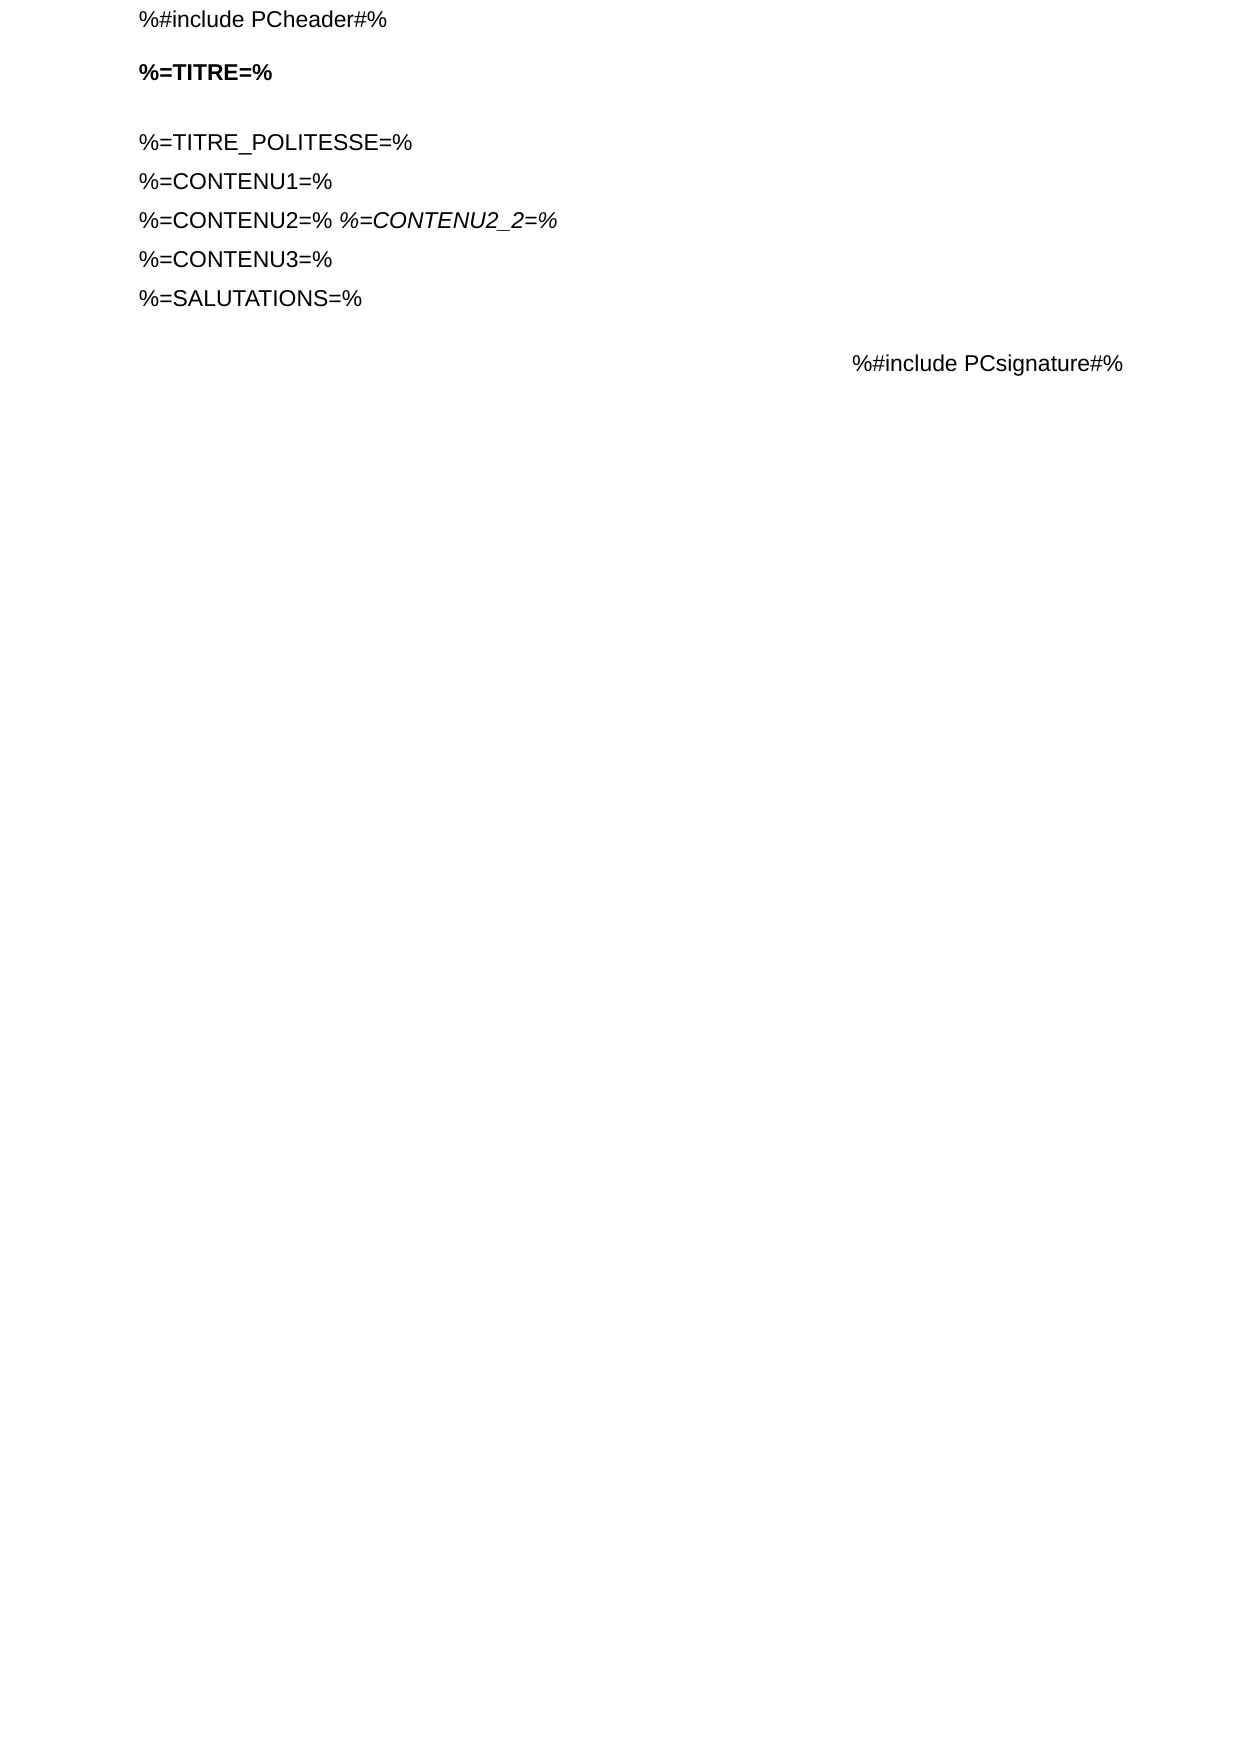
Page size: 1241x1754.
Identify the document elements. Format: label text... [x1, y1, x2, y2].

text %=SALUTATIONS=% [139, 285, 1123, 311]
text %=CONTENU2=% %=CONTENU2_2=% [139, 207, 1123, 233]
text %=CONTENU3=% [139, 246, 1123, 272]
text %#include PCsignature#% [139, 350, 1123, 376]
text %=CONTENU1=% [139, 168, 1123, 194]
text %=TITRE=% [139, 59, 1123, 85]
text %=TITRE_POLITESSE=% [139, 129, 1123, 156]
text %#include PCheader#% [139, 6, 1123, 32]
